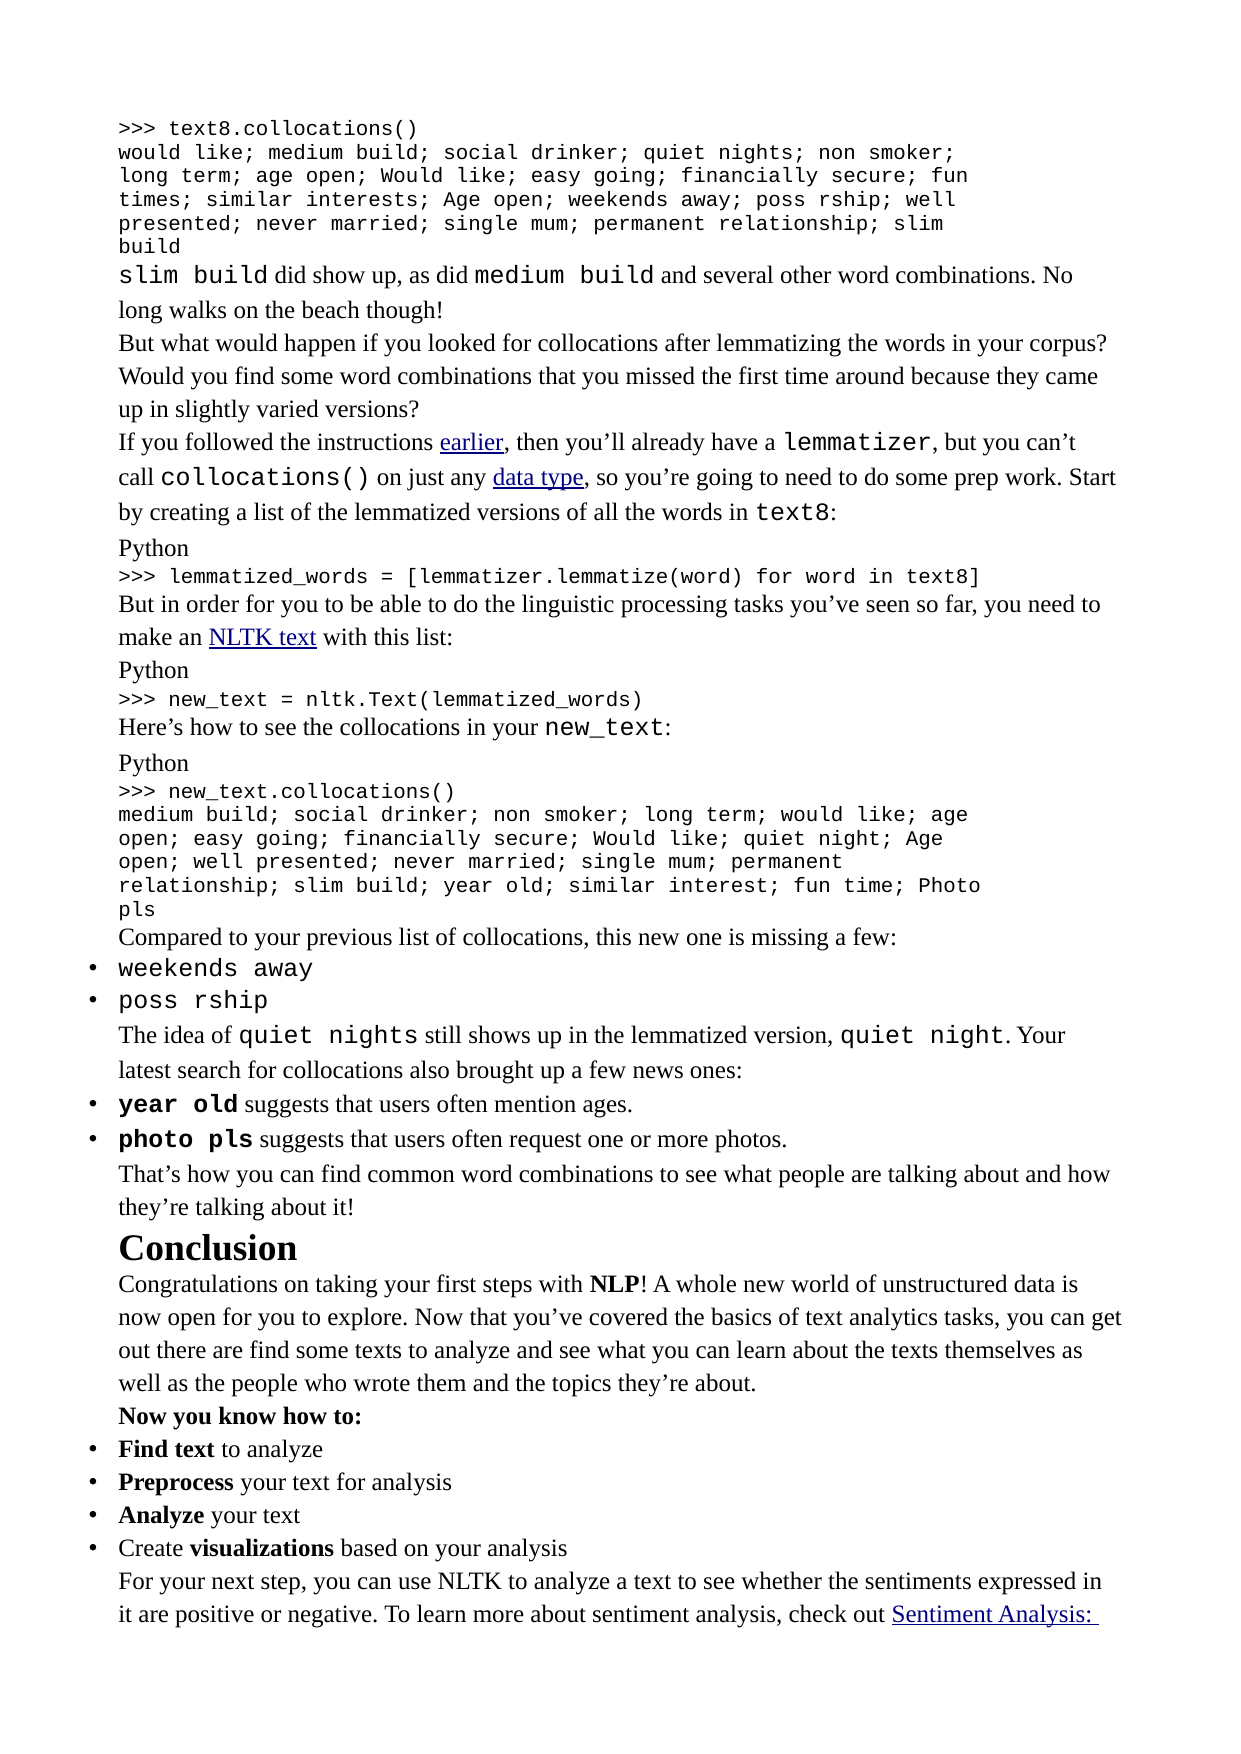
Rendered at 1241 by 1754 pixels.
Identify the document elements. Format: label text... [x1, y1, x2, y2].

list Create visualizations based on your analysis [118, 1533, 1122, 1562]
text The idea of quiet nights still shows up in the lemmatized version, quiet night. Your latest search for collocations also brought up a few news ones: [118, 1021, 1122, 1084]
list weekends away [118, 956, 1122, 984]
text Congratulations on taking your first steps with NLP! A whole new world of unstructured data is now open for you to explore. Now that you’ve covered the basics of text analytics tasks, you can get out there are find some texts to analyze and see what you can learn about the texts themselves as well as the people who wrote them and the topics they’re about. [118, 1269, 1122, 1396]
list Preprocess your text for analysis [118, 1467, 1122, 1496]
text Python [118, 533, 1122, 562]
text Here’s how to see the collocations in your new_text: [118, 712, 1122, 743]
text presented; never married; single mum; permanent relationship; slim [118, 213, 1122, 236]
text That’s how you can find common word combinations to see what people are talking about and how they’re talking about it! [118, 1159, 1122, 1221]
text >>> text8.collocations() [118, 118, 1122, 142]
text Compared to your previous list of collocations, this new one is missing a few: [118, 922, 1122, 951]
text >>> lemmatized_words = [lemmatizer.lemmatize(word) for word in text8] [118, 566, 1122, 589]
text slim build did show up, as did medium build and several other word combinations. No long walks on the beach though! [118, 260, 1122, 324]
list year old suggests that users often mention ages. [118, 1089, 1122, 1119]
text relationship; slim build; year old; similar interest; fun time; Photo [118, 875, 1122, 899]
list Analyze your text [118, 1500, 1122, 1528]
text Python [118, 656, 1122, 684]
text >>> new_text = nltk.Text(lemmatized_words) [118, 688, 1122, 712]
text But what would happen if you looked for collocations after lemmatizing the words in your corpus? Would you find some word combinations that you missed the first time around because they came up in slightly varied versions? [118, 328, 1122, 423]
text pls [118, 899, 1122, 922]
text medium build; social drinker; non smoker; long term; would like; age [118, 804, 1122, 828]
text For your next step, you can use NLTK to analyze a text to see whether the sentiments expressed in it are positive or negative. To learn more about sentiment analysis, check out Sentiment Analysis: [118, 1566, 1122, 1628]
list poss rship [118, 988, 1122, 1016]
text build [118, 236, 1122, 260]
text would like; medium build; social drinker; quiet nights; non smoker; [118, 142, 1122, 165]
text long term; age open; Would like; easy going; financially secure; fun [118, 165, 1122, 189]
list photo pls suggests that users often request one or more photos. [118, 1124, 1122, 1155]
text If you followed the instructions earlier, then you’ll already have a lemmatizer, but you can’t call collocations() on just any data type, so you’re going to need to do some prep work. Start by creating a list of the lemmatized versions of all the words in text8: [118, 427, 1122, 528]
list Find text to analyze [118, 1434, 1122, 1462]
text Python [118, 748, 1122, 776]
text But in order for you to be able to do the linguistic processing tasks you’ve seen so far, you need to make an NLTK text with this list: [118, 589, 1122, 651]
text >>> new_text.collocations() [118, 781, 1122, 804]
subtitle Conclusion [118, 1226, 1122, 1269]
text Now you know how to: [118, 1401, 1122, 1429]
text times; similar interests; Age open; weekends away; poss rship; well [118, 189, 1122, 213]
text open; easy going; financially secure; Would like; quiet night; Age [118, 828, 1122, 852]
text open; well presented; never married; single mum; permanent [118, 852, 1122, 875]
